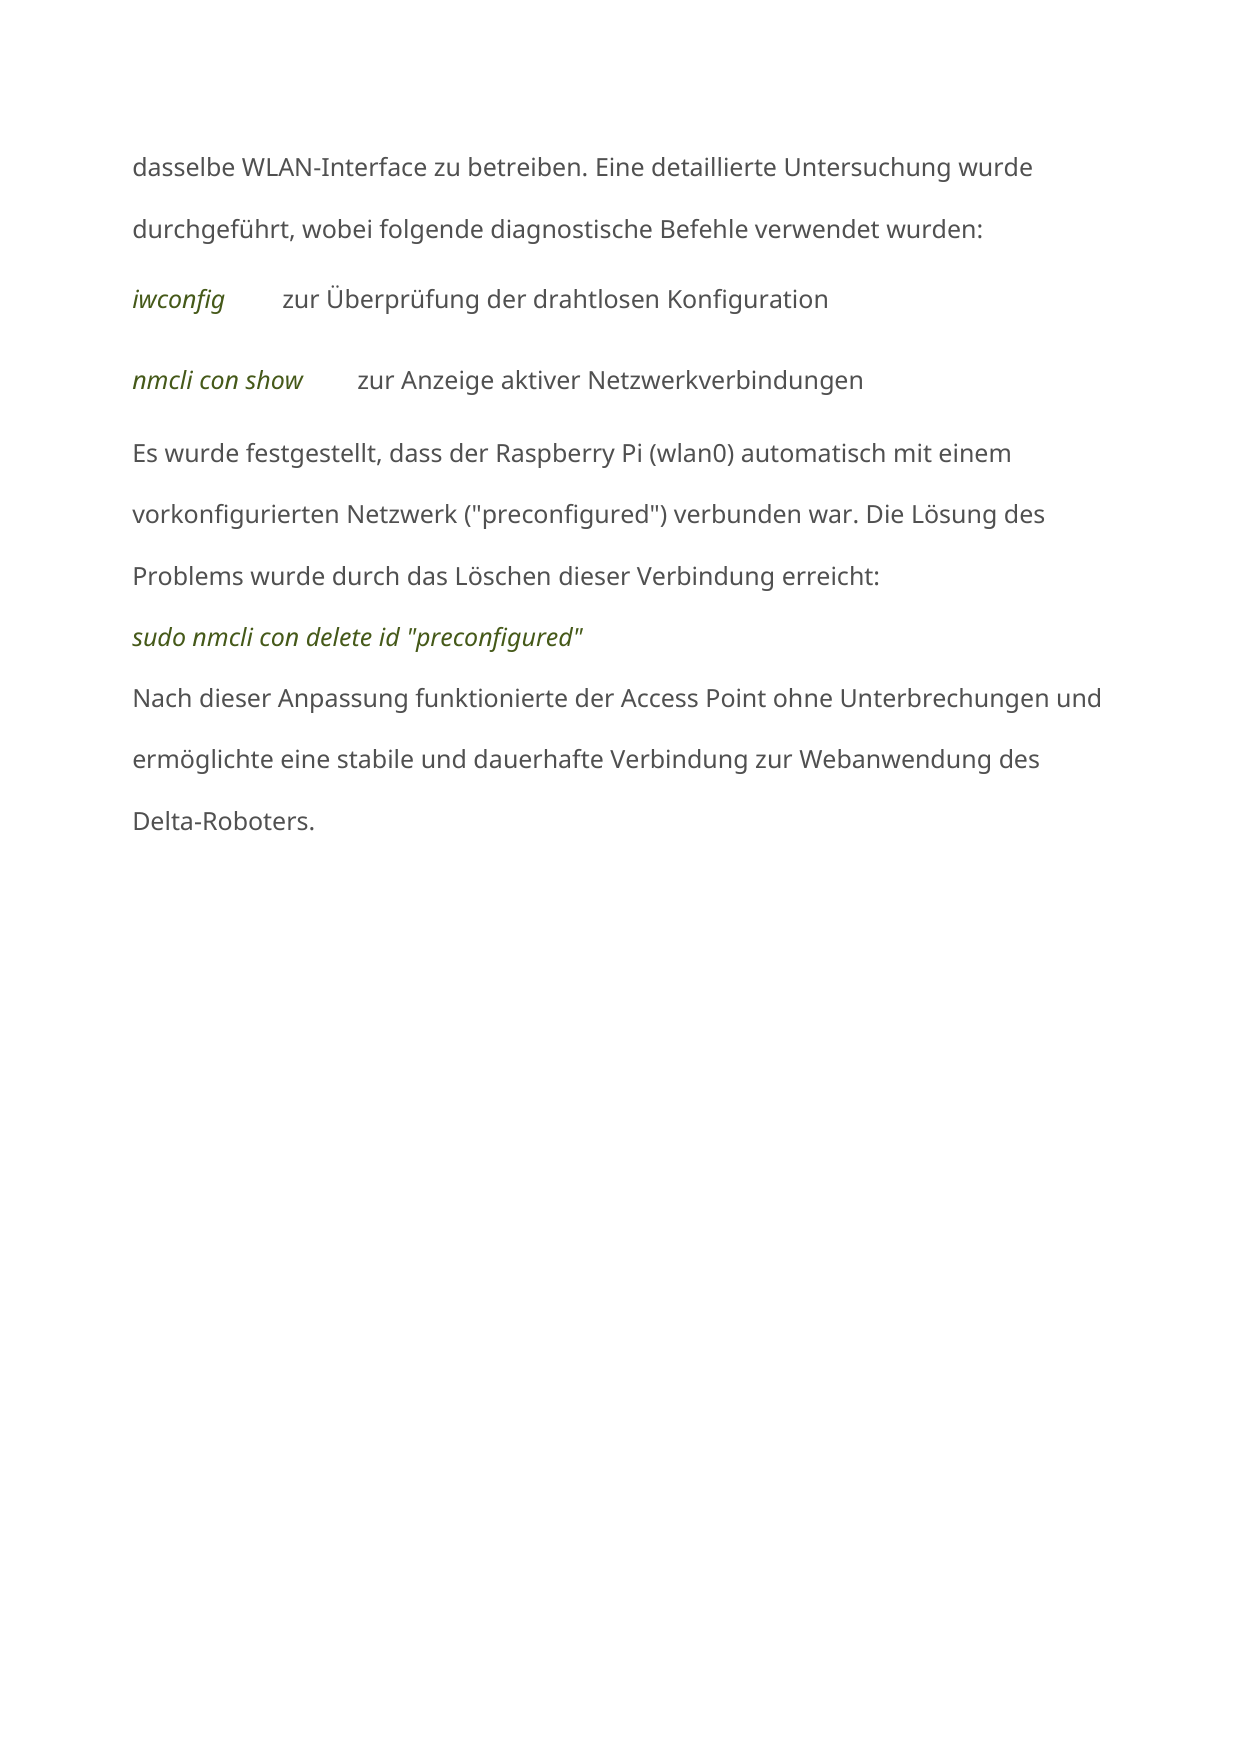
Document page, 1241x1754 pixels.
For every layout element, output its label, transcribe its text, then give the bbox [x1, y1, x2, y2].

text dasselbe WLAN-Interface zu betreiben. Eine detaillierte Untersuchung wurde durchgeführt, wobei folgende diagnostische Befehle verwendet wurden: [132, 150, 1108, 245]
text Es wurde festgestellt, dass der Raspberry Pi (wlan0) automatisch mit einem vorkonfigurierten Netzwerk ("preconfigured") verbunden war. Die Lösung des Problems wurde durch das Löschen dieser Verbindung erreicht: [132, 436, 1108, 592]
text sudo nmcli con delete id "preconfigured" Nach dieser Anpassung funktionierte der Access Point ohne Unterbrechungen und ermöglichte eine stabile und dauerhafte Verbindung zur Webanwendung des Delta-Roboters. [132, 619, 1108, 837]
text iwconfig zur Überprüfung der drahtlosen Konfiguration [132, 272, 1108, 318]
text nmcli con show zur Anzeige aktiver Netzwerkverbindungen [132, 354, 1108, 399]
